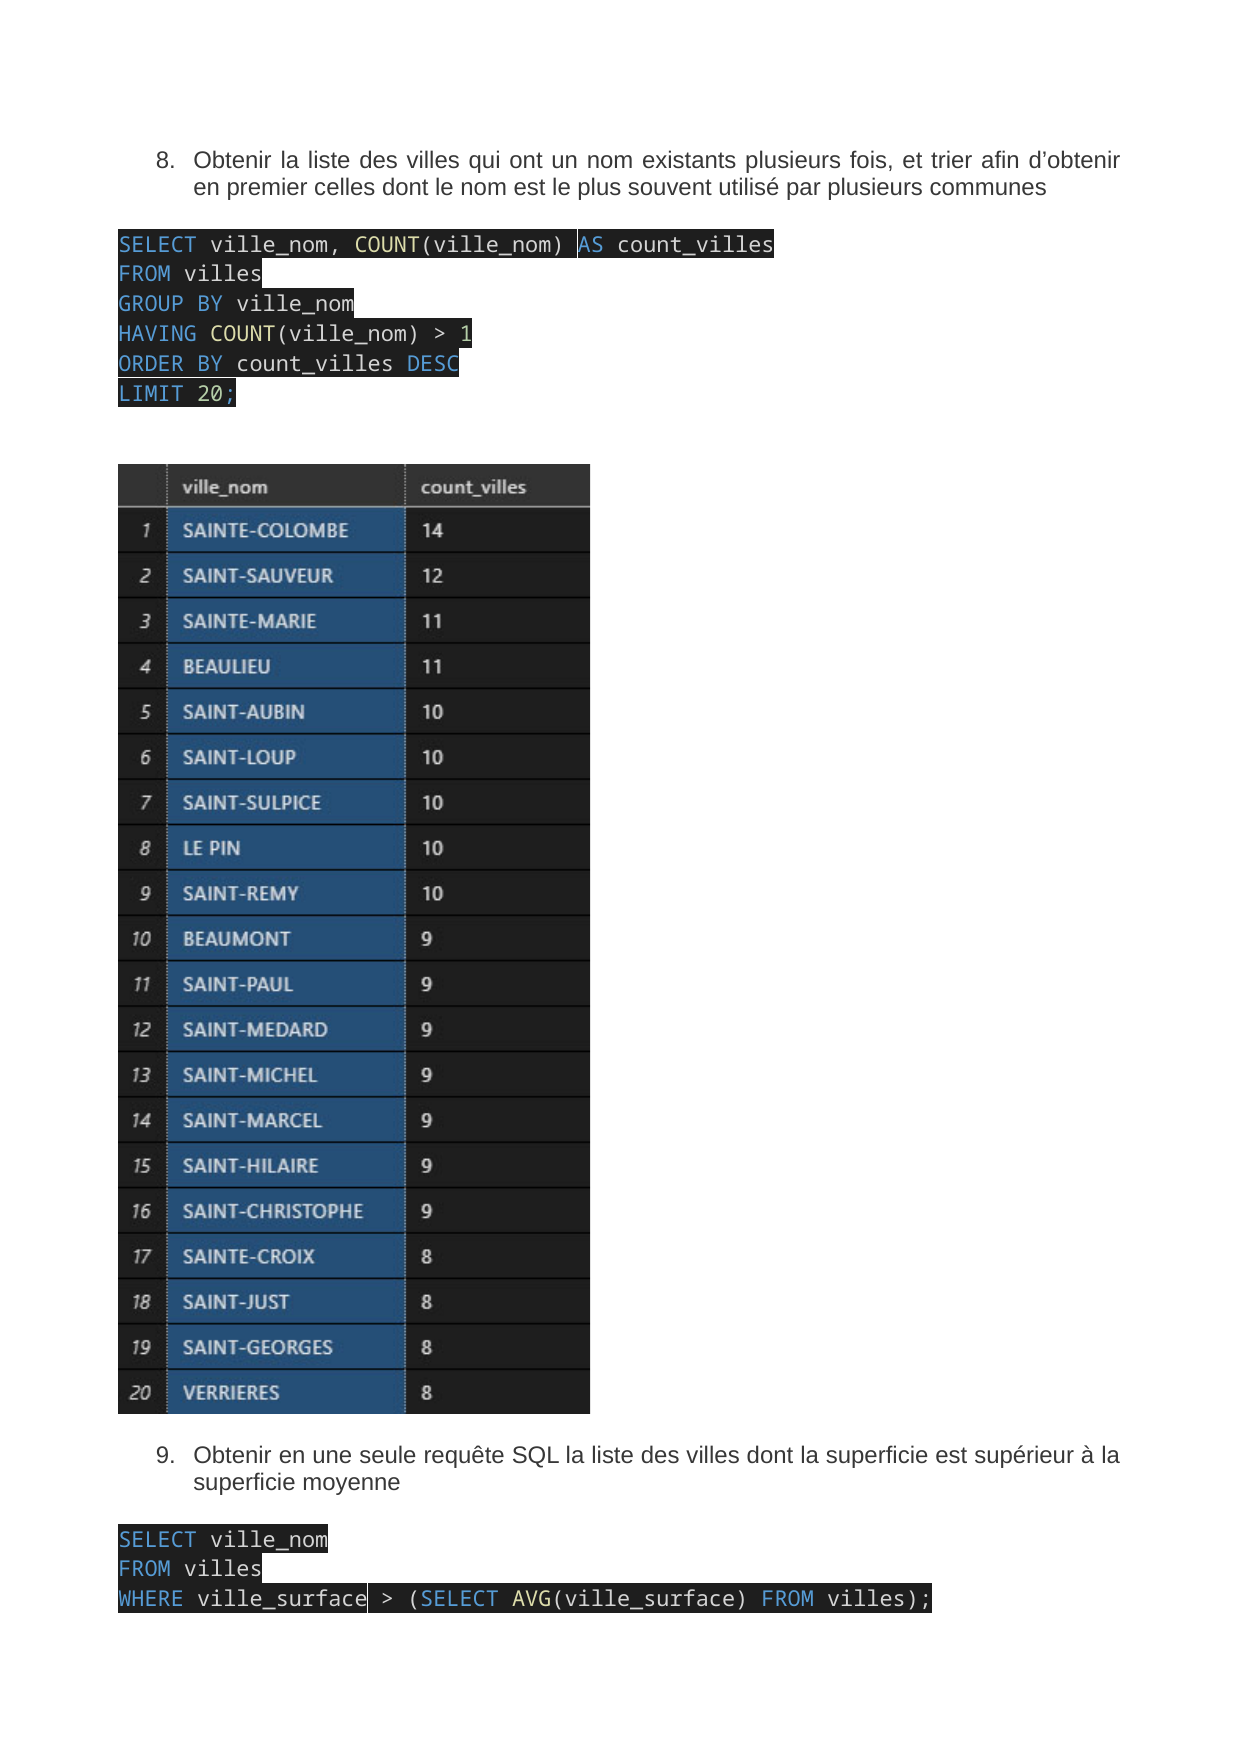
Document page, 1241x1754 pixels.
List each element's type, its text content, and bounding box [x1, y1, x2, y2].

text WHERE ville_surface > (SELECT AVG(ville_surface) FROM villes); [118, 1583, 1122, 1613]
list Obtenir la liste des villes qui ont un nom existants plusieurs fois, et trier afin d’obtenir en premier celles dont le nom est le plus souvent utilisé par plusieurs communes [156, 146, 1122, 201]
picture [118, 464, 590, 1414]
text HAVING COUNT(ville_nom) > 1 [118, 318, 1122, 348]
text SELECT ville_nom [118, 1523, 1122, 1553]
text LIMIT 20; [118, 377, 1122, 407]
list Obtenir en une seule requête SQL la liste des villes dont la superficie est supérieur à la superficie moyenne [156, 1441, 1122, 1496]
text FROM villes [118, 258, 1122, 288]
text ORDER BY count_villes DESC [118, 348, 1122, 377]
text SELECT ville_nom, COUNT(ville_nom) AS count_villes [118, 228, 1122, 258]
text FROM villes [118, 1553, 1122, 1583]
text GROUP BY ville_nom [118, 288, 1122, 318]
